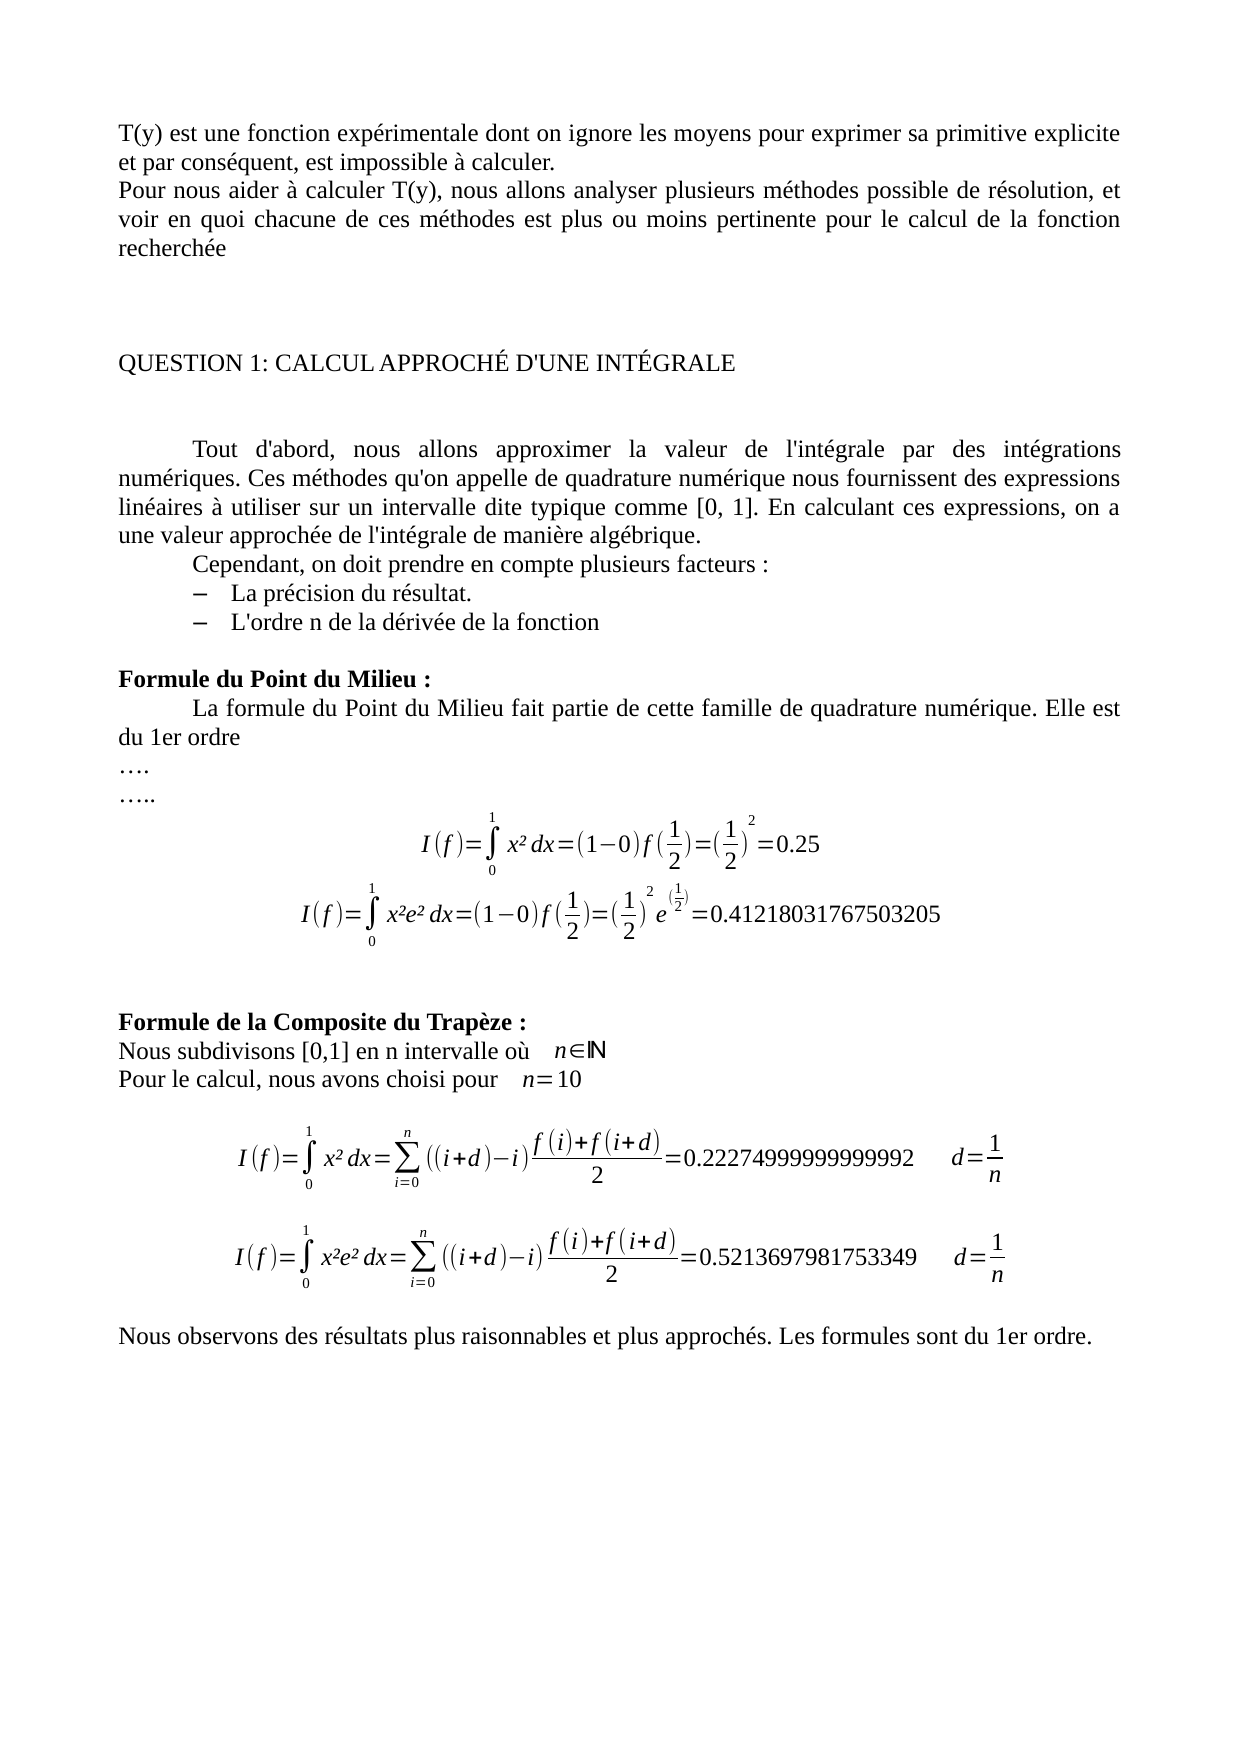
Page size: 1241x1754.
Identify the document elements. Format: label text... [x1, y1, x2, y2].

text La formule du Point du Milieu fait partie de cette famille de quadrature numérique. Elle est du 1er ordre [118, 693, 1122, 751]
list L'ordre n de la dérivée de la fonction [193, 607, 1122, 636]
text Tout d'abord, nous allons approximer la valeur de l'intégrale par des intégrations numériques. Ces méthodes qu'on appelle de quadrature numérique nous fournissent des expressions linéaires à utiliser sur un intervalle dite typique comme [0, 1]. En calculant ces expressions, on a une valeur approchée de l'intégrale de manière algébrique. [118, 434, 1122, 549]
text T(y) est une fonction expérimentale dont on ignore les moyens pour exprimer sa primitive explicite et par conséquent, est impossible à calculer. [118, 118, 1122, 176]
text Nous subdivisons [0,1] en n intervalle où [118, 1036, 1122, 1064]
text Pour nous aider à calculer T(y), nous allons analyser plusieurs méthodes possible de résolution, et voir en quoi chacune de ces méthodes est plus ou moins pertinente pour le calcul de la fonction recherchée [118, 176, 1122, 262]
text Pour le calcul, nous avons choisi pour [118, 1064, 1122, 1093]
text Nous observons des résultats plus raisonnables et plus approchés. Les formules sont du 1er ordre. [118, 1321, 1122, 1350]
list La précision du résultat. [193, 578, 1122, 607]
text …. [118, 751, 1122, 779]
text QUESTION 1: CALCUL APPROCHÉ D'UNE INTÉGRALE [118, 348, 1122, 377]
text Cependant, on doit prendre en compte plusieurs facteurs : [118, 549, 1122, 578]
text ….. [118, 779, 1122, 808]
text Formule du Point du Milieu : [118, 664, 1122, 693]
text Formule de la Composite du Trapèze : [118, 1007, 1122, 1036]
